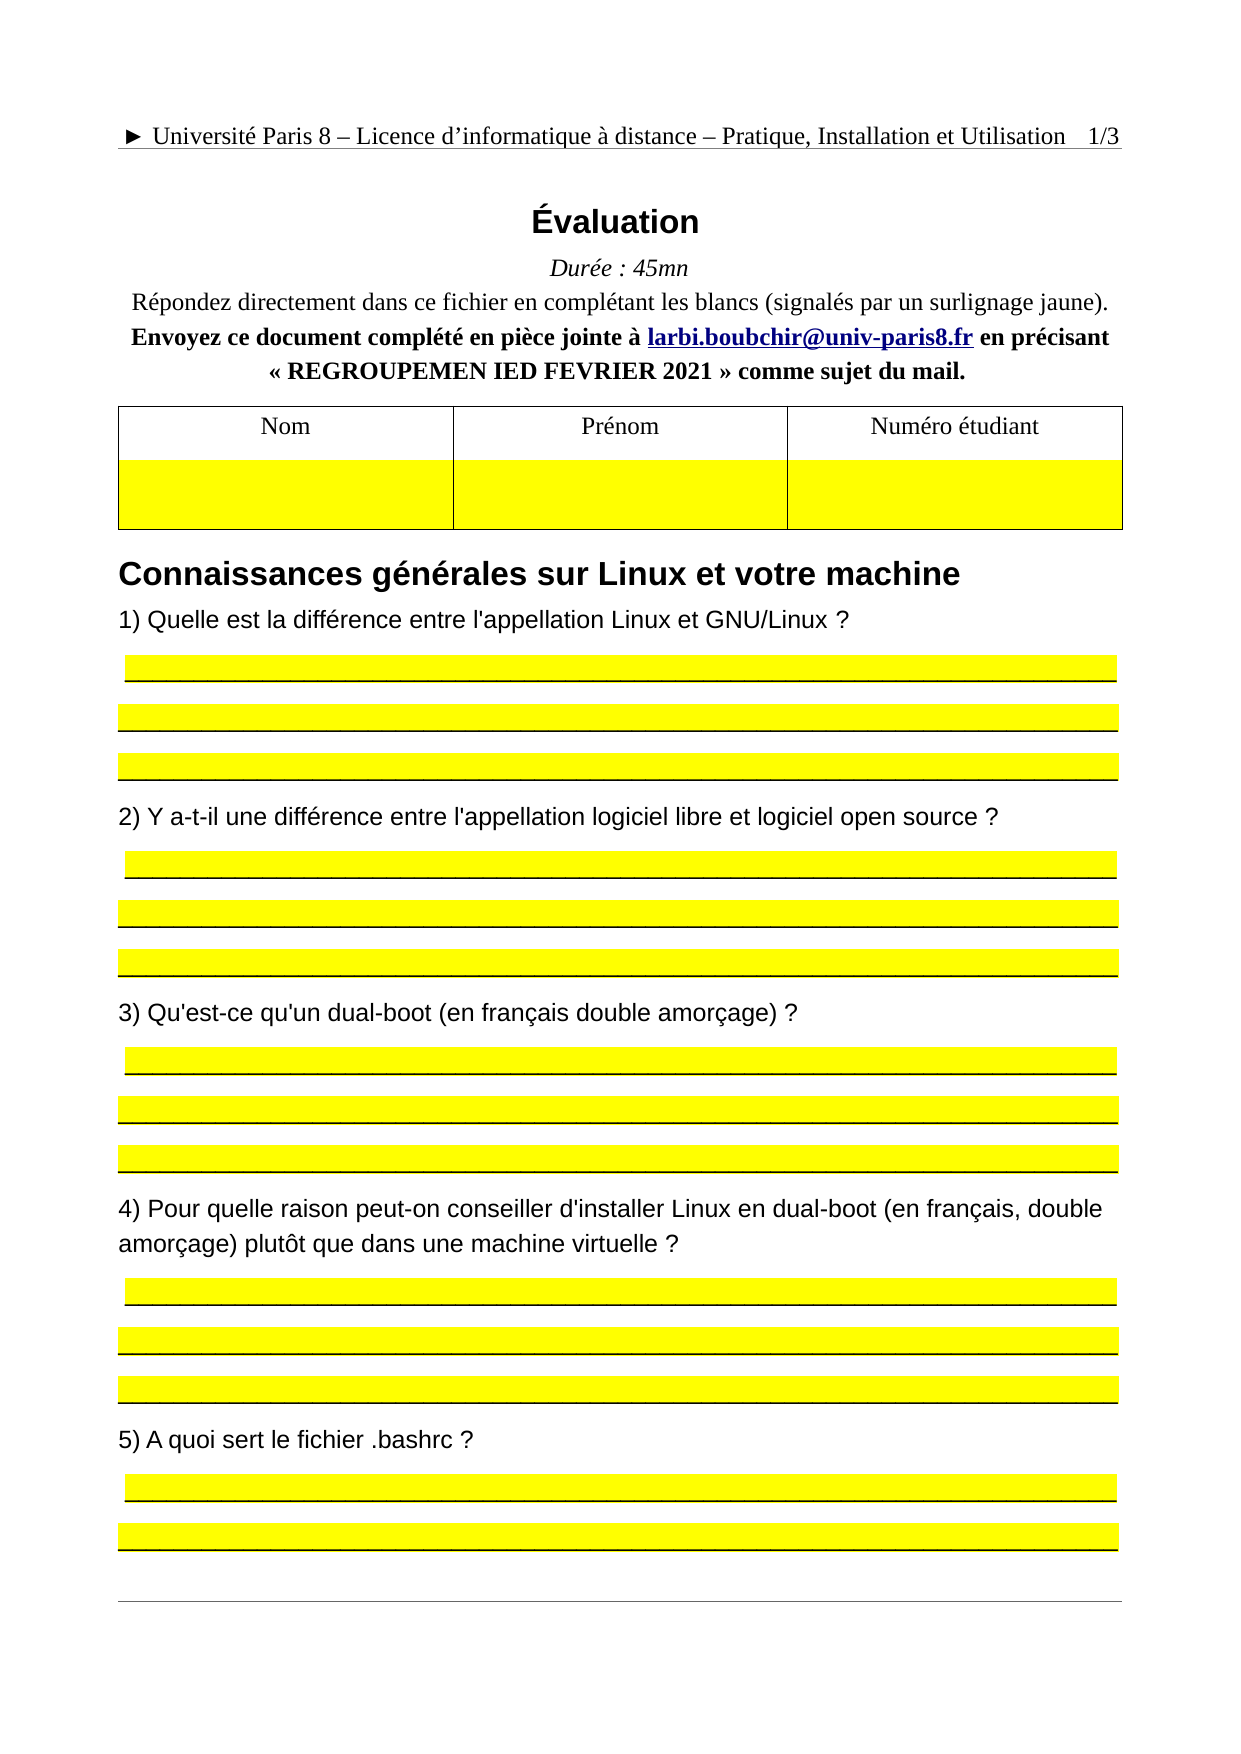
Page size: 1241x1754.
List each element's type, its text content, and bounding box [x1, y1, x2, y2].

text ________________________________________________________________________ [118, 1523, 1122, 1552]
text 5) A quoi sert le fichier .bashrc ? [118, 1425, 1122, 1454]
text ________________________________________________________________________ [118, 900, 1122, 928]
text ________________________________________________________________________ [118, 1376, 1122, 1404]
table_cell [454, 460, 787, 529]
text Durée : 45mn Répondez directement dans ce fichier en complétant les blancs (signalés par un surlignage jaune). Envoyez ce document complété en pièce jointe à larbi.boubchir@univ-paris8.fr en précisant « REGROUPEMEN IED FEVRIER 2021 » comme sujet du mail. [118, 253, 1122, 385]
text 4) Pour quelle raison peut-on conseiller d'installer Linux en dual-boot (en français, double amorçage) plutôt que dans une machine virtuelle ? [118, 1194, 1122, 1257]
text 3) Qu'est-ce qu'un dual-boot (en français double amorçage) ? [118, 998, 1122, 1027]
subtitle Connaissances générales sur Linux et votre machine [118, 554, 1122, 593]
text ________________________________________________________________________ [118, 949, 1122, 978]
table_cell [788, 460, 1122, 529]
text 1) Quelle est la différence entre l'appellation Linux et GNU/Linux ? [118, 605, 1122, 634]
text 2) Y a-t-il une différence entre l'appellation logiciel libre et logiciel open source ? [118, 802, 1122, 830]
table_header Prénom [454, 407, 787, 460]
table_header Nom [119, 407, 453, 460]
text ________________________________________________________________________ [118, 753, 1122, 781]
text ________________________________________________________________________ [118, 703, 1122, 732]
table_cell [119, 460, 453, 529]
text ________________________________________________________________________ [118, 1327, 1122, 1356]
table_header Numéro étudiant [788, 407, 1122, 460]
subtitle Évaluation [118, 202, 1122, 241]
text ________________________________________________________________________ [118, 1145, 1122, 1174]
text ________________________________________________________________________ [118, 1096, 1122, 1125]
